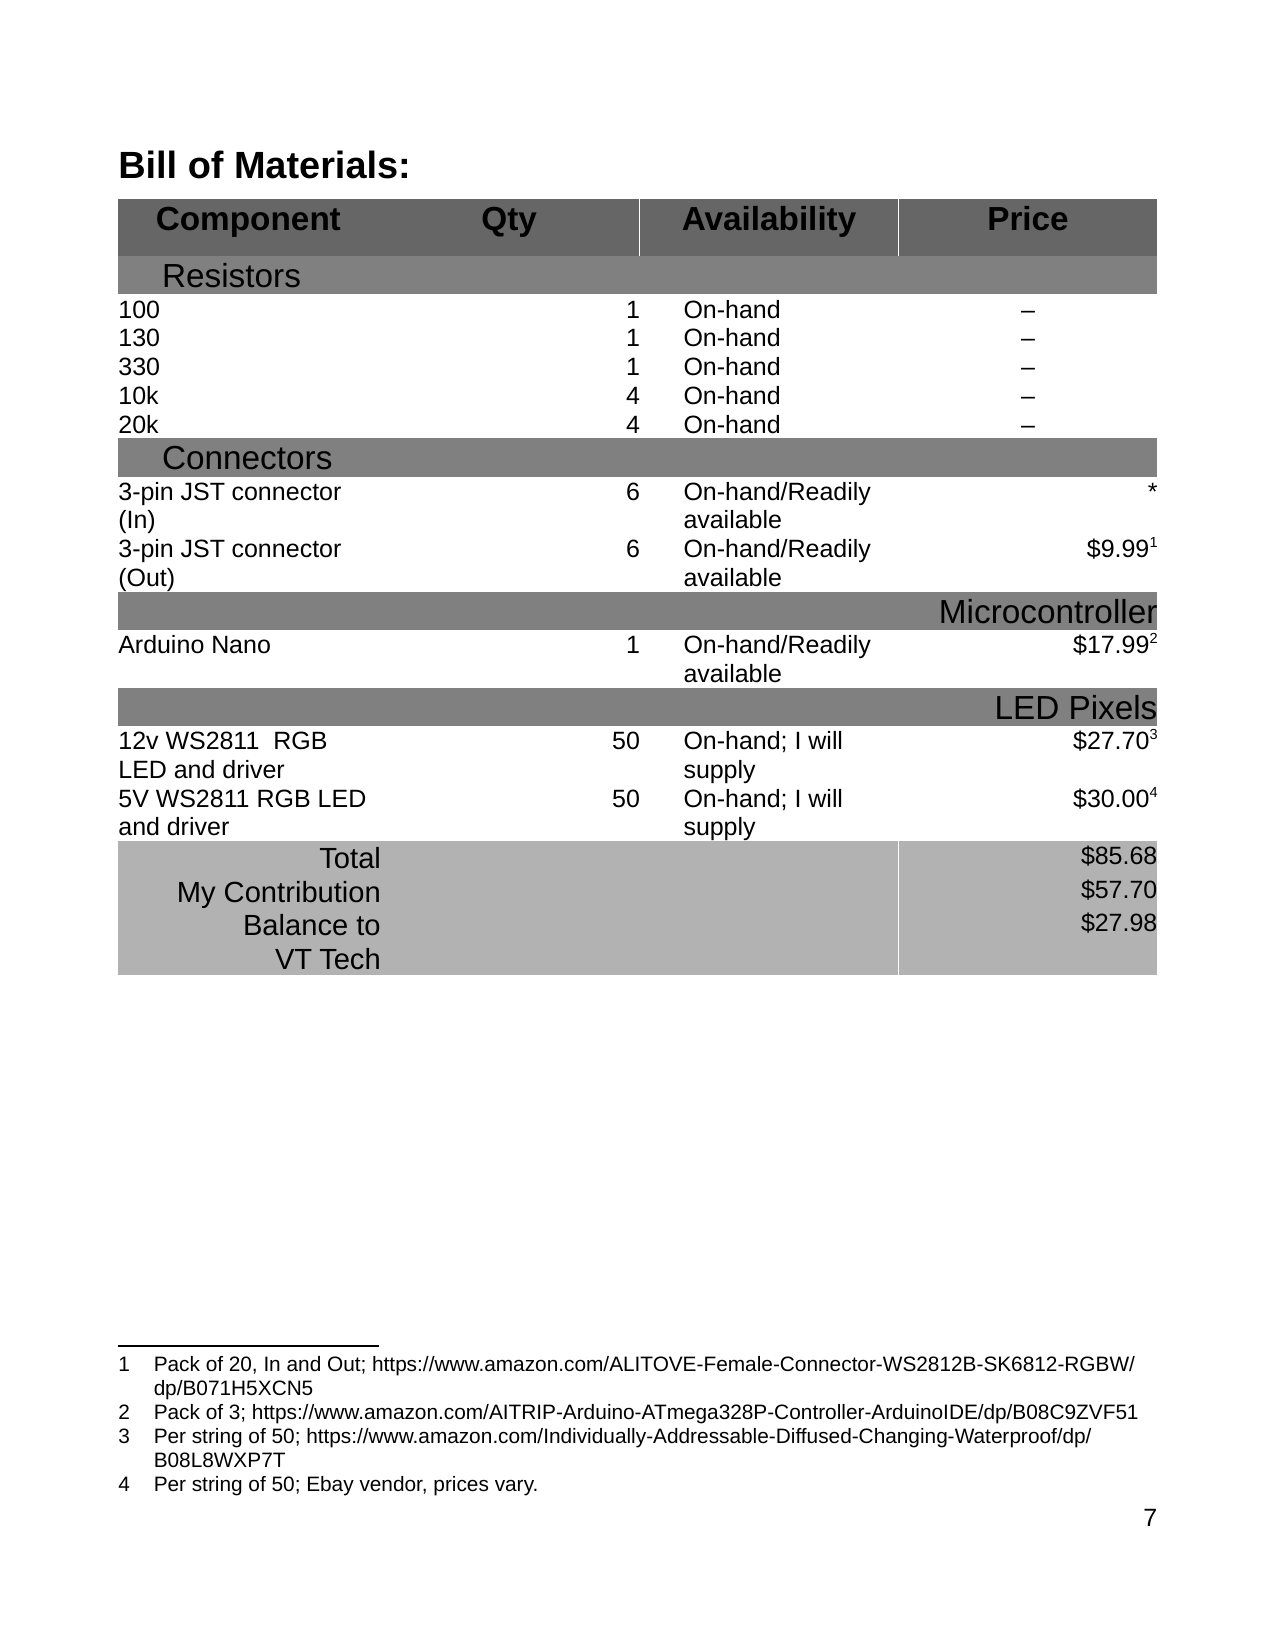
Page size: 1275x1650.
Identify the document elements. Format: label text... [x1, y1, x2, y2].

table_cell 6 [378, 534, 639, 592]
table_cell My Contribution [118, 875, 381, 908]
table_cell 1 [378, 295, 639, 323]
table_header Price [899, 199, 1157, 256]
subtitle Bill of Materials: [118, 143, 1157, 187]
table_cell – [899, 352, 1157, 381]
table_header Qty [378, 199, 639, 256]
table_cell 1 [378, 323, 639, 352]
table_cell Balance to VT Tech [118, 908, 381, 975]
table_cell – [899, 410, 1157, 438]
table_cell 4 [378, 410, 639, 438]
table_cell $30.00 [899, 784, 1157, 841]
table_cell $27.98 [899, 908, 1157, 975]
table_cell Connectors [118, 438, 1157, 477]
table_cell On-hand [640, 381, 898, 409]
table_cell $57.70 [899, 875, 1157, 908]
table_cell 3-pin JST connector (In) [118, 477, 378, 534]
table_header Availability [640, 199, 898, 256]
table_cell 130 [118, 323, 378, 352]
table_cell $9.99 [899, 534, 1157, 592]
table_cell On-hand/Readily available [640, 477, 898, 534]
table_cell [381, 875, 898, 908]
table_cell 330 [118, 352, 378, 381]
table_cell – [899, 295, 1157, 323]
table_cell 50 [378, 726, 639, 784]
table_cell $17.99 [899, 630, 1157, 688]
table_cell 4 [378, 381, 639, 409]
table_cell 10k [118, 381, 378, 409]
table_cell LED Pixels [118, 688, 1157, 726]
table_cell [381, 841, 898, 875]
table_cell On-hand [640, 323, 898, 352]
table_cell On-hand [640, 295, 898, 323]
table_cell 50 [378, 784, 639, 841]
table_cell Resistors [118, 256, 1157, 294]
table_cell $27.70 [899, 726, 1157, 784]
table_cell 1 [378, 630, 639, 688]
table_cell $85.68 [899, 841, 1157, 875]
table_cell 1 [378, 352, 639, 381]
table_cell * [899, 477, 1157, 534]
table_cell 3-pin JST connector (Out) [118, 534, 378, 592]
table_header Component [118, 199, 378, 256]
table_cell 5V WS2811 RGB LED and driver [118, 784, 378, 841]
table_cell On-hand; I will supply [640, 726, 898, 784]
table_cell 6 [378, 477, 639, 534]
table_cell Total [118, 841, 381, 875]
table_cell [381, 908, 898, 975]
table_cell On-hand; I will supply [640, 784, 898, 841]
table_cell On-hand [640, 352, 898, 381]
table_cell 100 [118, 295, 378, 323]
table_cell On-hand/Readily available [640, 534, 898, 592]
table_cell 12v WS2811 RGB LED and driver [118, 726, 378, 784]
table_cell Arduino Nano [118, 630, 378, 688]
table_cell – [899, 323, 1157, 352]
table_cell 20k [118, 410, 378, 438]
table_cell On-hand [640, 410, 898, 438]
table_cell – [899, 381, 1157, 409]
table_cell On-hand/Readily available [640, 630, 898, 688]
table_cell Microcontroller [118, 592, 1157, 630]
